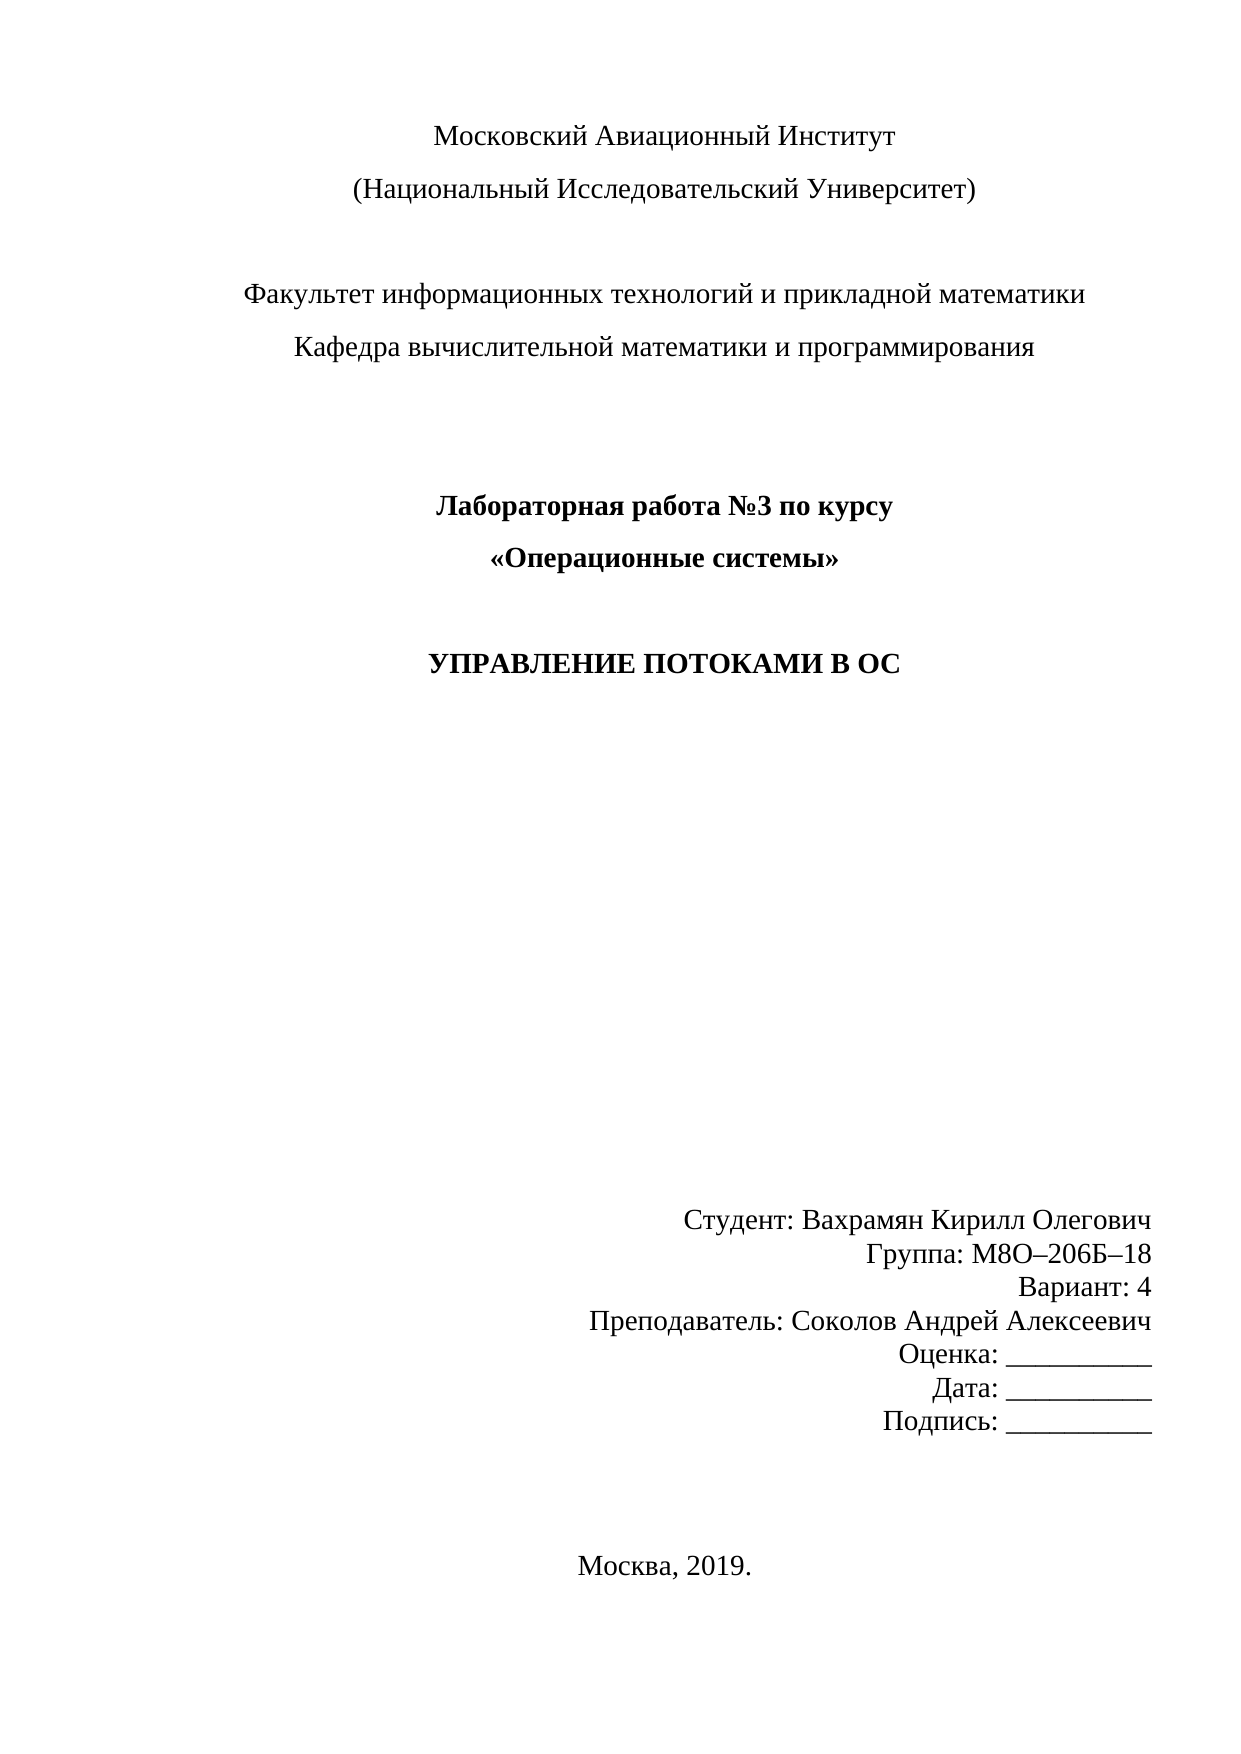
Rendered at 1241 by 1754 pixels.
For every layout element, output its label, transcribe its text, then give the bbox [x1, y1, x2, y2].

text «Операционные системы» [177, 541, 1152, 574]
text Дата: __________ [177, 1370, 1152, 1403]
text Лабораторная работа №3 по курсу [177, 488, 1152, 521]
text Московский Авиационный Институт [177, 118, 1152, 152]
text Кафедра вычислительной математики и программирования [177, 329, 1152, 363]
text Оценка: __________ [177, 1336, 1152, 1370]
text Группа: М8О–206Б–18 [767, 1236, 1152, 1269]
text Москва, 2019. [177, 1548, 1152, 1582]
text УПРАВЛЕНИЕ ПОТОКАМИ В ОС [177, 646, 1152, 680]
text (Национальный Исследовательский Университет) [177, 171, 1152, 204]
text Вариант: 4 [767, 1269, 1152, 1303]
text Подпись: __________ [177, 1403, 1152, 1437]
text Факультет информационных технологий и прикладной математики [177, 277, 1152, 310]
text Преподаватель: Соколов Андрей Алексеевич [177, 1303, 1152, 1336]
text Студент: Вахрамян Кирилл Олегович [177, 1202, 1152, 1236]
